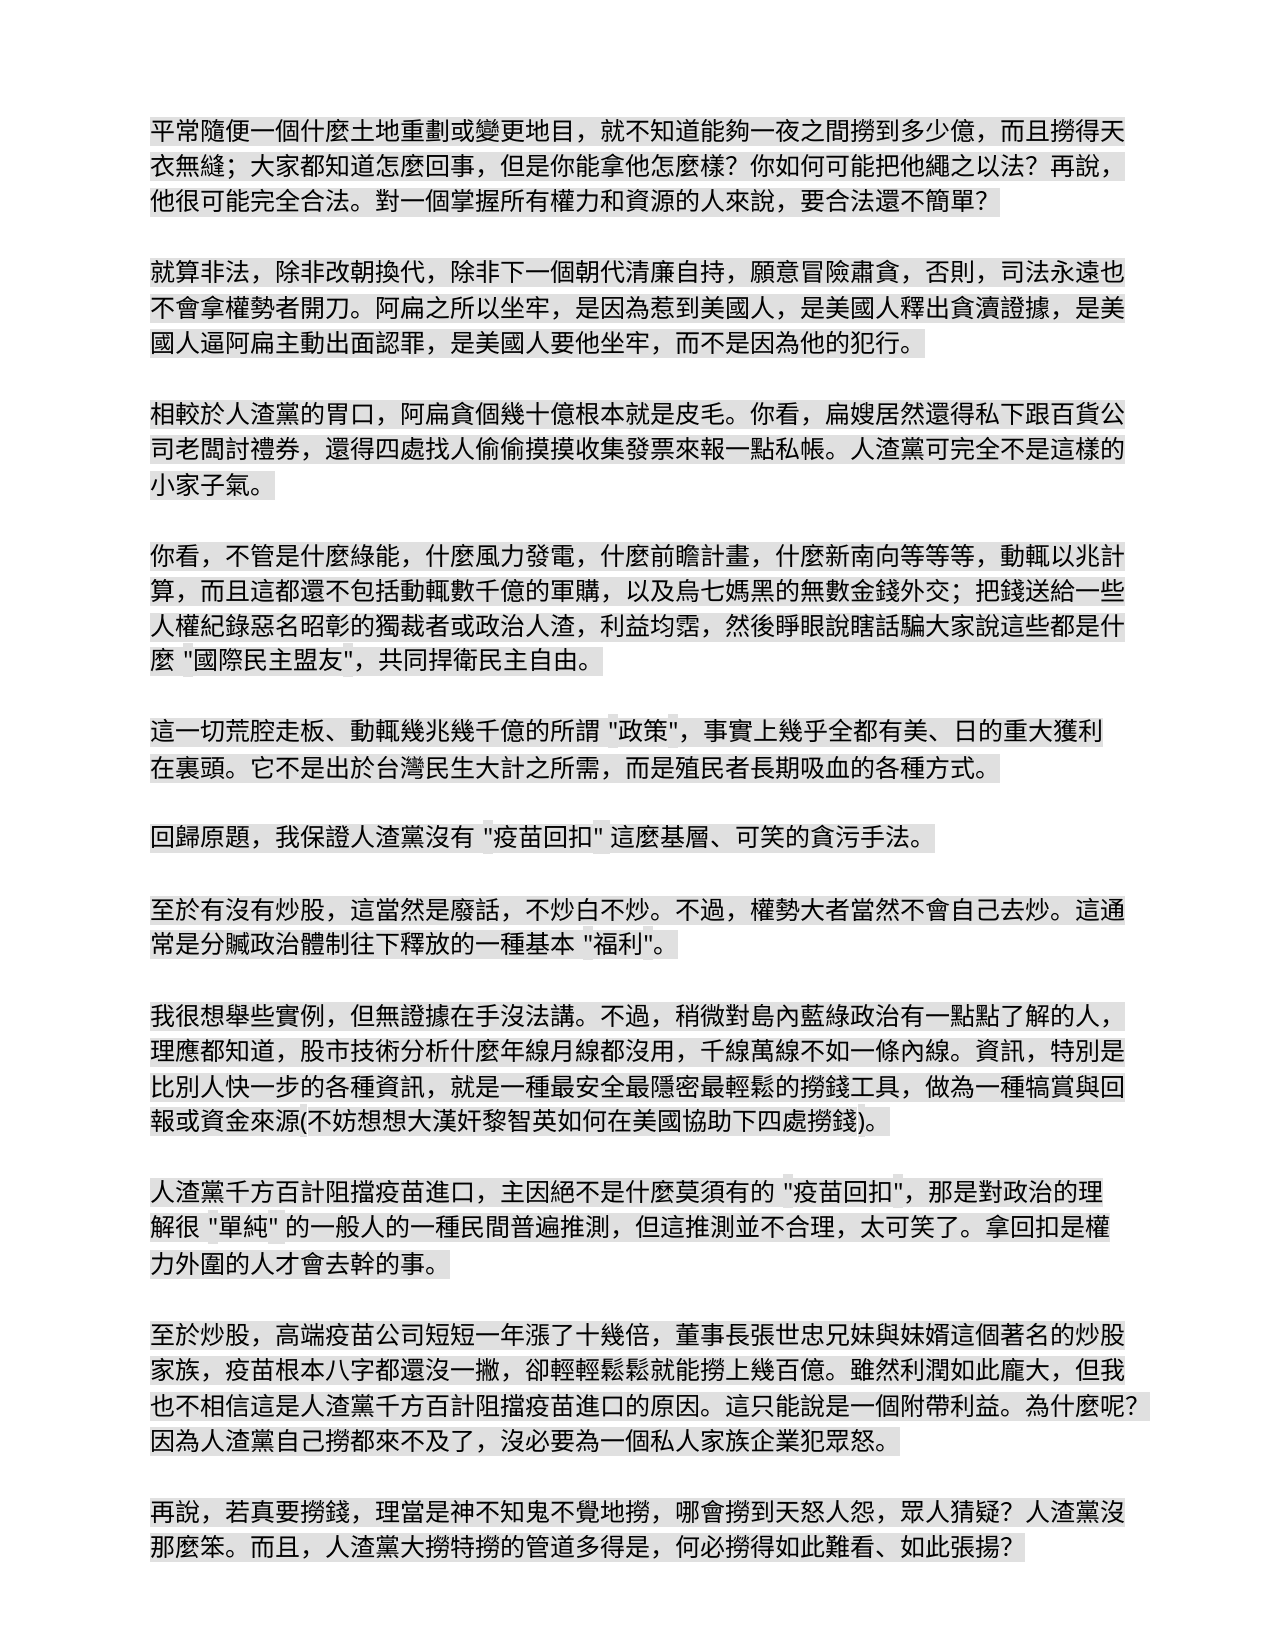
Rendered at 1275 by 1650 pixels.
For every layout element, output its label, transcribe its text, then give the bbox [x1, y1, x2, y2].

text 台灣人真要坐以待斃？(六)：被殖民者的悲劇 陳真 2021. 06. 03. 一個黨，因為某種正面理由，偶爾撒個謊是可以想像的，但是，真的很難想像世界上怎麼會有這樣一個人渣黨，為了撈錢奪權騙選票，幾十年來每天所講的幾乎每一句話、幾乎每一句話、幾乎每一句話竟然全部都是謊言！每天就是不斷撒謊造謠抹黑或捏造事實美化自己。 這個黨的中心思想就是一個騙字。這個黨的最大本事就是網軍與媒體及走狗文人的造謠抹黑能力。這個黨的惟一存在目的就是撈錢奪權，舉家雞犬昇天。 這樣一個黨，全面控制媒體與教育體系，長年以來瘋狂造謠抹黑與洗腦，並且用我們納稅人的錢和職位與各種資源，豢養無數網軍與走狗文人，每天從事各種下流的陰暗齷齪勾當，除了造謠抹黑，更擅於自導自演栽贓嫁禍。 這樣一個喪心病狂的人渣黨蟑螂黨，卻不斷透過司法恐嚇、打壓與迫害對他有所質疑或有所不敬的人民。 前幾天的報紙說，警方要以散播謠言法辦一位網友。人渣黨每天造謠撒謊抹紅抹黑，長期系統性、有計劃性地、上下一條龍式地整個黨不斷自導自演栽贓抹黑異己，檢警調單位從來不去抓，卻自甘墮落，充當政治打手，每天以司法威脅恐嚇鎮壓人民。 那個被抓的人寫了底下這麼一段話，居然就被以造謠移送法辦。他寫說： 「現在終於知道民進黨的防疫的謊言： 第一，不採取全面普篩主要的目的是為了遮掩社區感染的真相。 第二，買不到疫苗真正原因在於民進黨想要賺疫苗回扣。 第三，這一年多來大內宣主要目的在想企圖運用全體免疫的方式來掩蓋防疫的不實。 第四，台灣的防疫只是一場遊戲一場夢。 第五，其實台灣社區感染非常嚴重，去年沒爆發是因為病毒量不深。這次會大爆發因為英國病種病毒傳播超強，紙包不住火，民進黨穿幫了。」 這位網友其實寫得不太精準，對於人渣黨的邪惡與齷齪了解太少了，把人渣黨想得太好了，彷彿它只是無能，只是企圖貪點所謂回扣，卻一個不小心而爆發疫情。這位網友真的是太善良了。人渣黨若只是無能，我們可以教他，但他豈是無能？他撈錢奪權的能力好到爆！他不是無能，而是無恥，骯髒齷齪到極點。 我不會去指控什麼 "疫苗回扣" 這類一般人的推測。為什麼呢？因為政治沒那麼單純，沒那麼 "乾淨"，比這個要複雜且骯髒多了。就如同前一陣子什麼黑道小混混嗆聲警方，相較於真正掌權者的巨大暴利、權力與惡行，一個傻呼呼的小混混，哪算一回事？ 我敢保證，人渣黨將來絕不會拿什麼 "疫苗回扣"，太看不起人渣黨了。你自己用肚臍想也知道，當你掌握所有權力與資源時，你想撈錢，哪需要偷偷摸摸拿什麼回扣？那是基層人員才會幹的窩囊犯行，當權者哪需要這樣？ 平常隨便一個什麼土地重劃或變更地目，就不知道能夠一夜之間撈到多少億，而且撈得天衣無縫；大家都知道怎麼回事，但是你能拿他怎麼樣？你如何可能把他繩之以法？再說，他很可能完全合法。對一個掌握所有權力和資源的人來說，要合法還不簡單？ 就算非法，除非改朝換代，除非下一個朝代清廉自持，願意冒險肅貪，否則，司法永遠也不會拿權勢者開刀。阿扁之所以坐牢，是因為惹到美國人，是美國人釋出貪瀆證據，是美國人逼阿扁主動出面認罪，是美國人要他坐牢，而不是因為他的犯行。 相較於人渣黨的胃口，阿扁貪個幾十億根本就是皮毛。你看，扁嫂居然還得私下跟百貨公司老闆討禮券，還得四處找人偷偷摸摸收集發票來報一點私帳。人渣黨可完全不是這樣的小家子氣。 你看，不管是什麼綠能，什麼風力發電，什麼前瞻計畫，什麼新南向等等等，動輒以兆計算，而且這都還不包括動輒數千億的軍購，以及烏七媽黑的無數金錢外交；把錢送給一些人權紀錄惡名昭彰的獨裁者或政治人渣，利益均霑，然後睜眼說瞎話騙大家說這些都是什麼 "國際民主盟友"，共同捍衛民主自由。 這一切荒腔走板、動輒幾兆幾千億的所謂 "政策"，事實上幾乎全都有美、日的重大獲利在裏頭。它不是出於台灣民生大計之所需，而是殖民者長期吸血的各種方式。 回歸原題，我保證人渣黨沒有 "疫苗回扣" 這麼基層、可笑的貪污手法。 至於有沒有炒股，這當然是廢話，不炒白不炒。不過，權勢大者當然不會自己去炒。這通常是分贓政治體制往下釋放的一種基本 "福利"。 我很想舉些實例，但無證據在手沒法講。不過，稍微對島內藍綠政治有一點點了解的人，理應都知道，股市技術分析什麼年線月線都沒用，千線萬線不如一條內線。資訊，特別是比別人快一步的各種資訊，就是一種最安全最隱密最輕鬆的撈錢工具，做為一種犒賞與回報或資金來源(不妨想想大漢奸黎智英如何在美國協助下四處撈錢)。 人渣黨千方百計阻擋疫苗進口，主因絕不是什麼莫須有的 "疫苗回扣"，那是對政治的理解很 "單純" 的一般人的一種民間普遍推測，但這推測並不合理，太可笑了。拿回扣是權力外圍的人才會去幹的事。 至於炒股，高端疫苗公司短短一年漲了十幾倍，董事長張世忠兄妹與妹婿這個著名的炒股家族，疫苗根本八字都還沒一撇，卻輕輕鬆鬆就能撈上幾百億。雖然利潤如此龐大，但我也不相信這是人渣黨千方百計阻擋疫苗進口的原因。這只能說是一個附帶利益。為什麼呢？因為人渣黨自己撈都來不及了，沒必要為一個私人家族企業犯眾怒。 再說，若真要撈錢，理當是神不知鬼不覺地撈，哪會撈到天怒人怨，眾人猜疑？人渣黨沒那麼笨。而且，人渣黨大撈特撈的管道多得是，何必撈得如此難看、如此張揚？ 那麼，到底是為了什麼，人渣黨必須如此千方百計地阻擋疫苗？我想，只有一個可能，那就是美國主子的意思。 人渣黨說，疫苗問題事關什麼國防戰略。這意思其實就是說，這整個荒唐詭異的阻擋疫苗行徑，事實上就是美國藉著台灣攻擊祖國的整個佈局之一，但它同時也能成為美國的一個提款機，因為所謂高端疫苗其實就是和美國國家衛生研究院合作進行。 台灣做為美國殖民地，所有重要政策與人事，向來全都得經過美國主子的批准和指示。殖民者不會去考慮被殖民者的需求，包括人命與健康都根本無關緊要。殖民者就是盡量從被殖民者身上撈取最大的利益，讓我們為美國人做出最大的犧牲。 我知道你很可能不會相信我講的，那是因為你對政治的理解太 "單純" 了。我不怪你，因為我也曾經 "單純" 過。經過將近二十年，我才從單純幼稚的表面政治幻象中清醒。 [150, 75, 1125, 1562]
